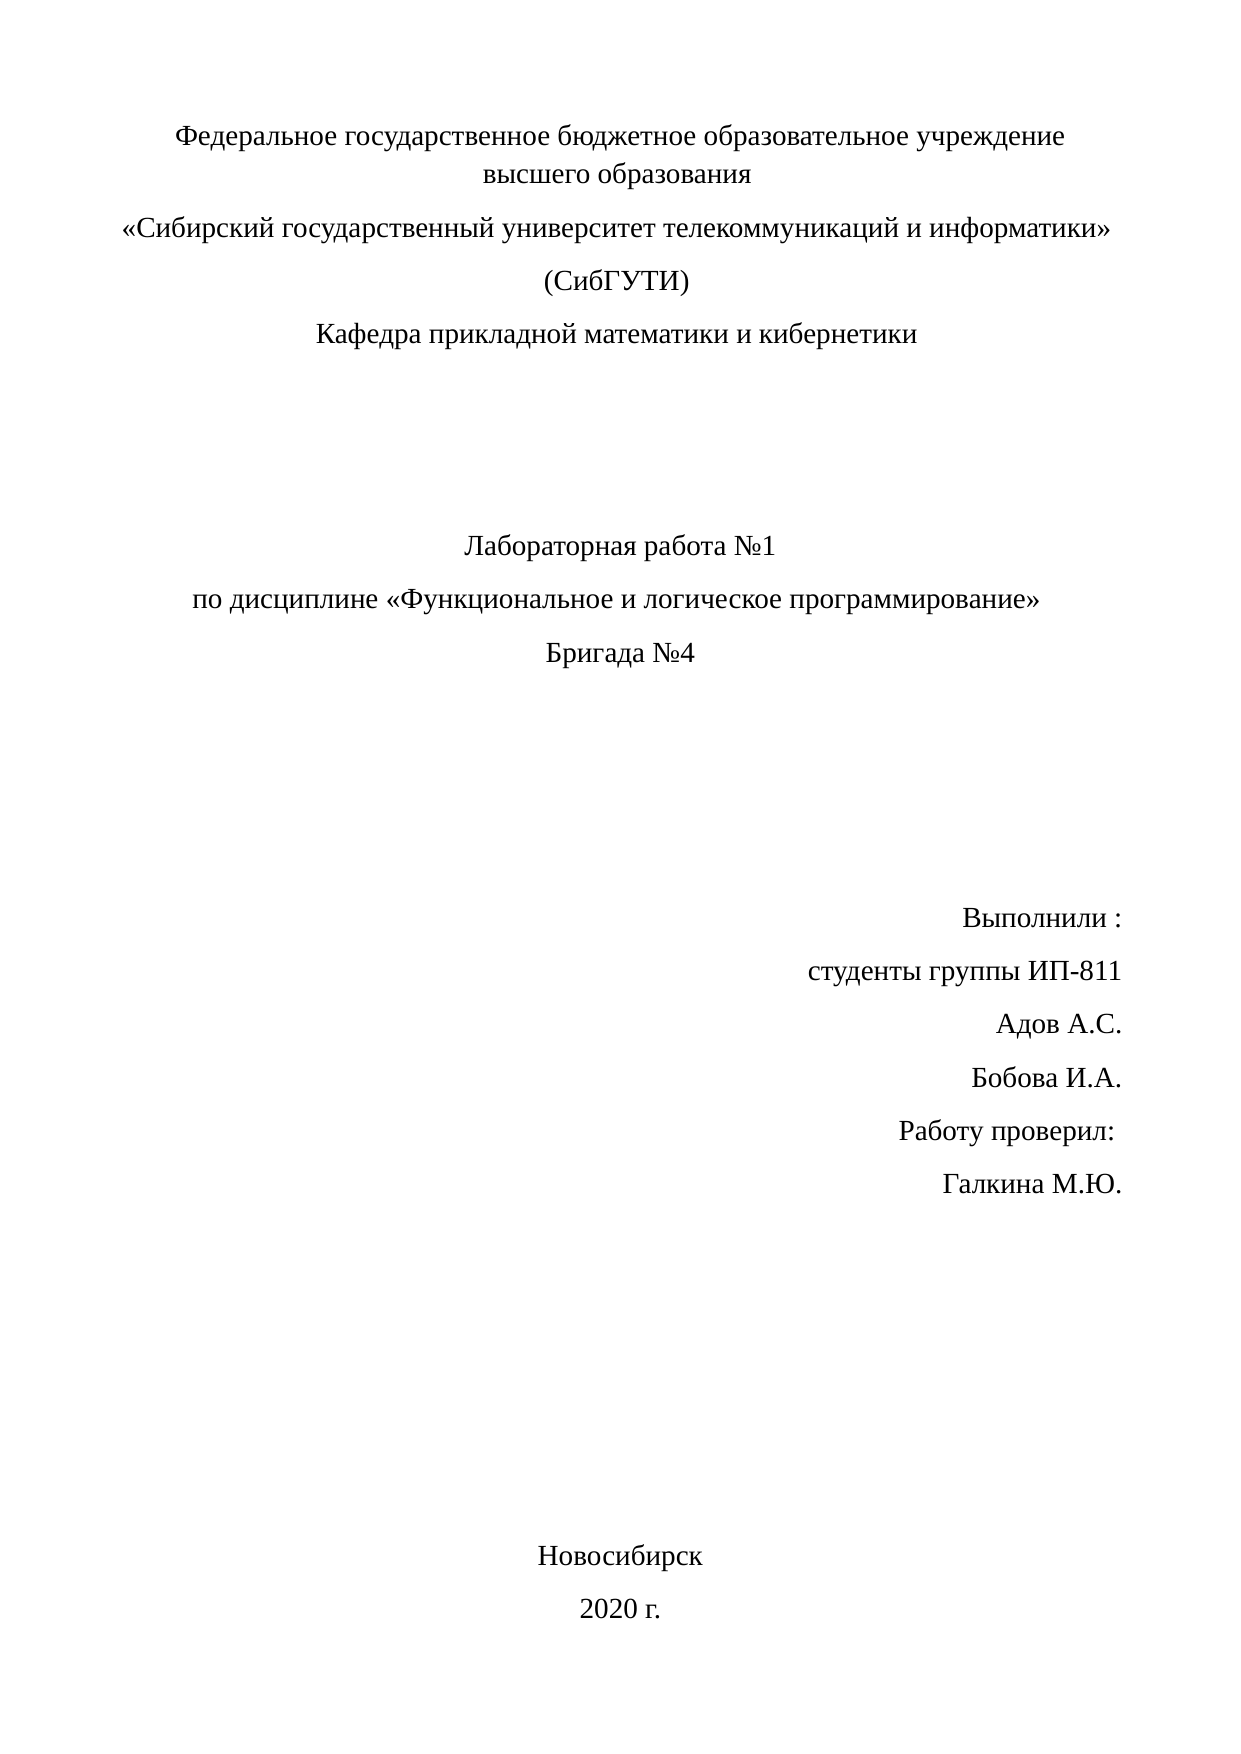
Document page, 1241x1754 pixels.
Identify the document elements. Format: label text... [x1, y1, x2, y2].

text Федеральное государственное бюджетное образовательное учреждение высшего образования [118, 118, 1122, 190]
text Выполнили : [118, 900, 1122, 934]
text Бригада №4 [118, 635, 1122, 668]
text Бобова И.А. [118, 1060, 1122, 1093]
text Работу проверил: [118, 1113, 1122, 1146]
text (СибГУТИ) [118, 263, 1122, 296]
text по дисциплине «Функциональное и логическое программирование» [118, 582, 1122, 615]
text Лабораторная работа №1 [118, 528, 1122, 562]
text Кафедра прикладной математики и кибернетики [118, 316, 1122, 349]
text «Сибирский государственный университет телекоммуникаций и информатики» [118, 210, 1122, 243]
text Новосибирск [118, 1538, 1122, 1571]
text Адов А.С. [118, 1007, 1122, 1040]
text 2020 г. [118, 1591, 1122, 1624]
text Галкина М.Ю. [118, 1166, 1122, 1199]
text студенты группы ИП-811 [118, 953, 1122, 987]
